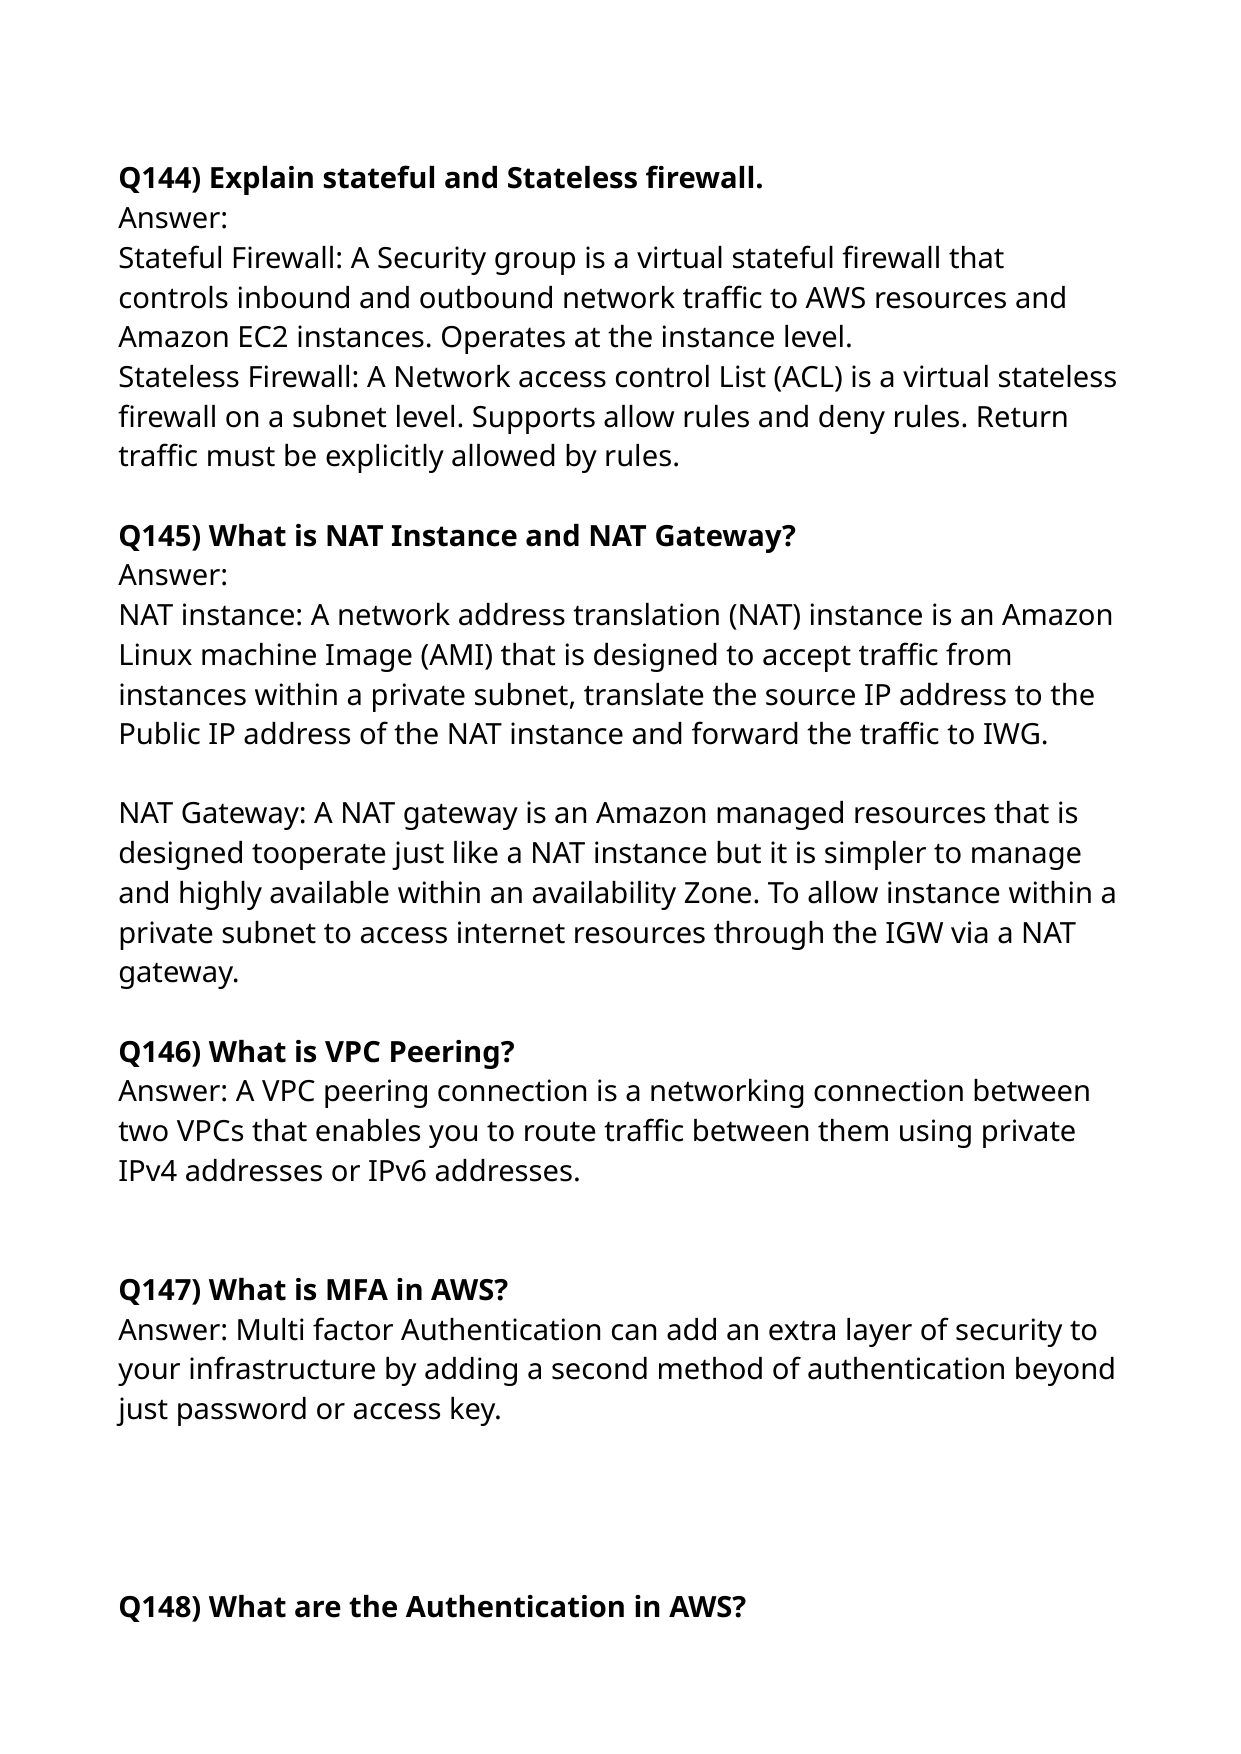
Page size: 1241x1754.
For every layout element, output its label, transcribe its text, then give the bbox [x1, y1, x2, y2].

text Answer: Multi factor Authentication can add an extra layer of security to your infrastructure by adding a second method of authentication beyond just password or access key. [118, 1309, 1122, 1428]
text Answer: A VPC peering connection is a networking connection between two VPCs that enables you to route traffic between them using private IPv4 addresses or IPv6 addresses. [118, 1071, 1122, 1190]
text NAT instance: A network address translation (NAT) instance is an Amazon Linux machine Image (AMI) that is designed to accept traffic from instances within a private subnet, translate the source IP address to the Public IP address of the NAT instance and forward the traffic to IWG. [118, 594, 1122, 753]
text Q148) What are the Authentication in AWS? [118, 1587, 1122, 1626]
text Stateful Firewall: A Security group is a virtual stateful firewall that controls inbound and outbound network traffic to AWS resources and Amazon EC2 instances. Operates at the instance level. [118, 237, 1122, 356]
text Q146) What is VPC Peering? [118, 1031, 1122, 1071]
text NAT Gateway: A NAT gateway is an Amazon managed resources that is designed tooperate just like a NAT instance but it is simpler to manage and highly available within an availability Zone. To allow instance within a private subnet to access internet resources through the IGW via a NAT gateway. [118, 793, 1122, 991]
text Stateless Firewall: A Network access control List (ACL) is a virtual stateless firewall on a subnet level. Supports allow rules and deny rules. Return traffic must be explicitly allowed by rules. [118, 356, 1122, 475]
text Answer: [118, 555, 1122, 594]
text Answer: [118, 197, 1122, 237]
text Q144) Explain stateful and Stateless firewall. [118, 158, 1122, 197]
text Q147) What is MFA in AWS? [118, 1269, 1122, 1309]
text Q145) What is NAT Instance and NAT Gateway? [118, 515, 1122, 555]
